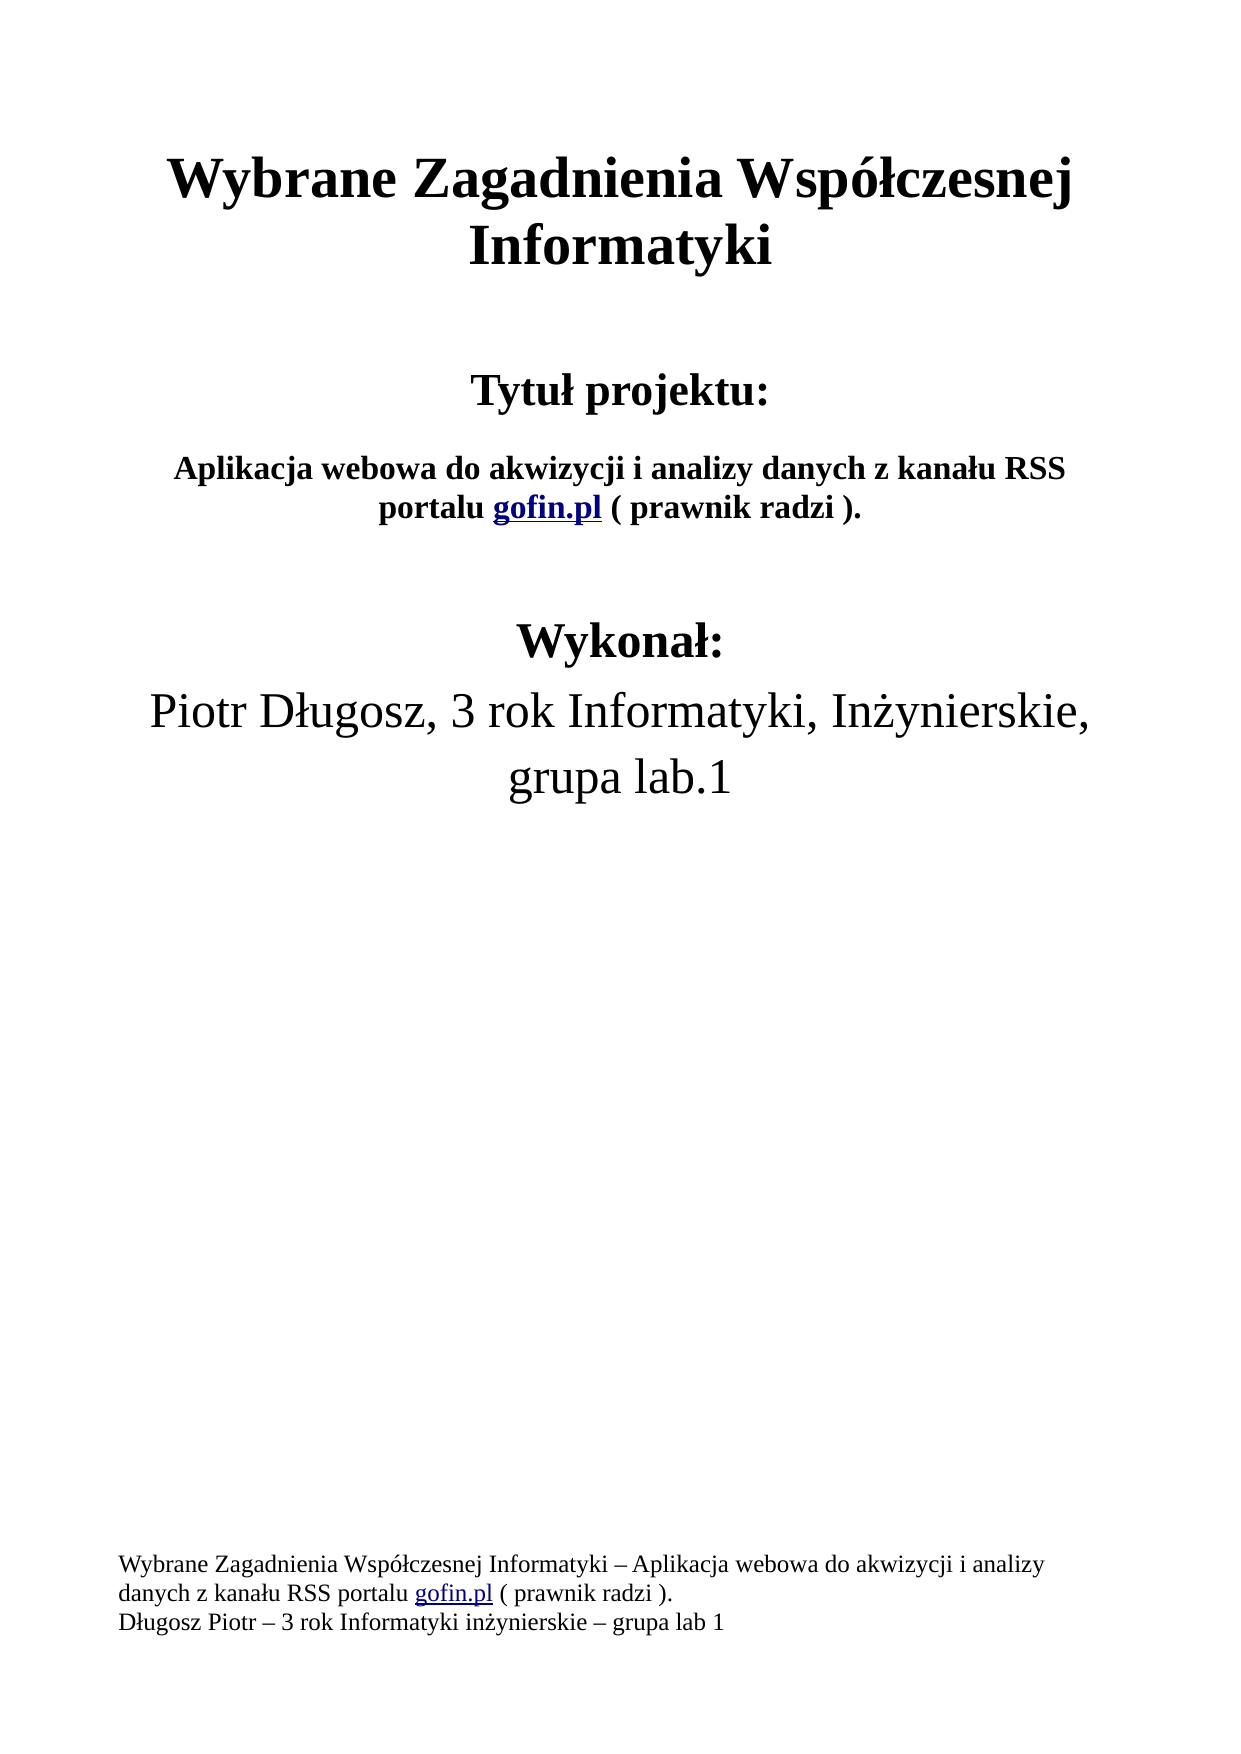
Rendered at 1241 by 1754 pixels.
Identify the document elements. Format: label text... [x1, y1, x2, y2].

subtitle Wykonał: [118, 611, 1122, 668]
subtitle Tytuł projektu: [118, 362, 1122, 415]
text Piotr Długosz, 3 rok Informatyki, Inżynierskie, grupa lab.1 [118, 681, 1122, 804]
title Wybrane Zagadnienia Współczesnej Informatyki [118, 143, 1122, 277]
subtitle Aplikacja webowa do akwizycji i analizy danych z kanału RSS portalu gofin.pl ( prawnik radzi ). [118, 448, 1122, 526]
